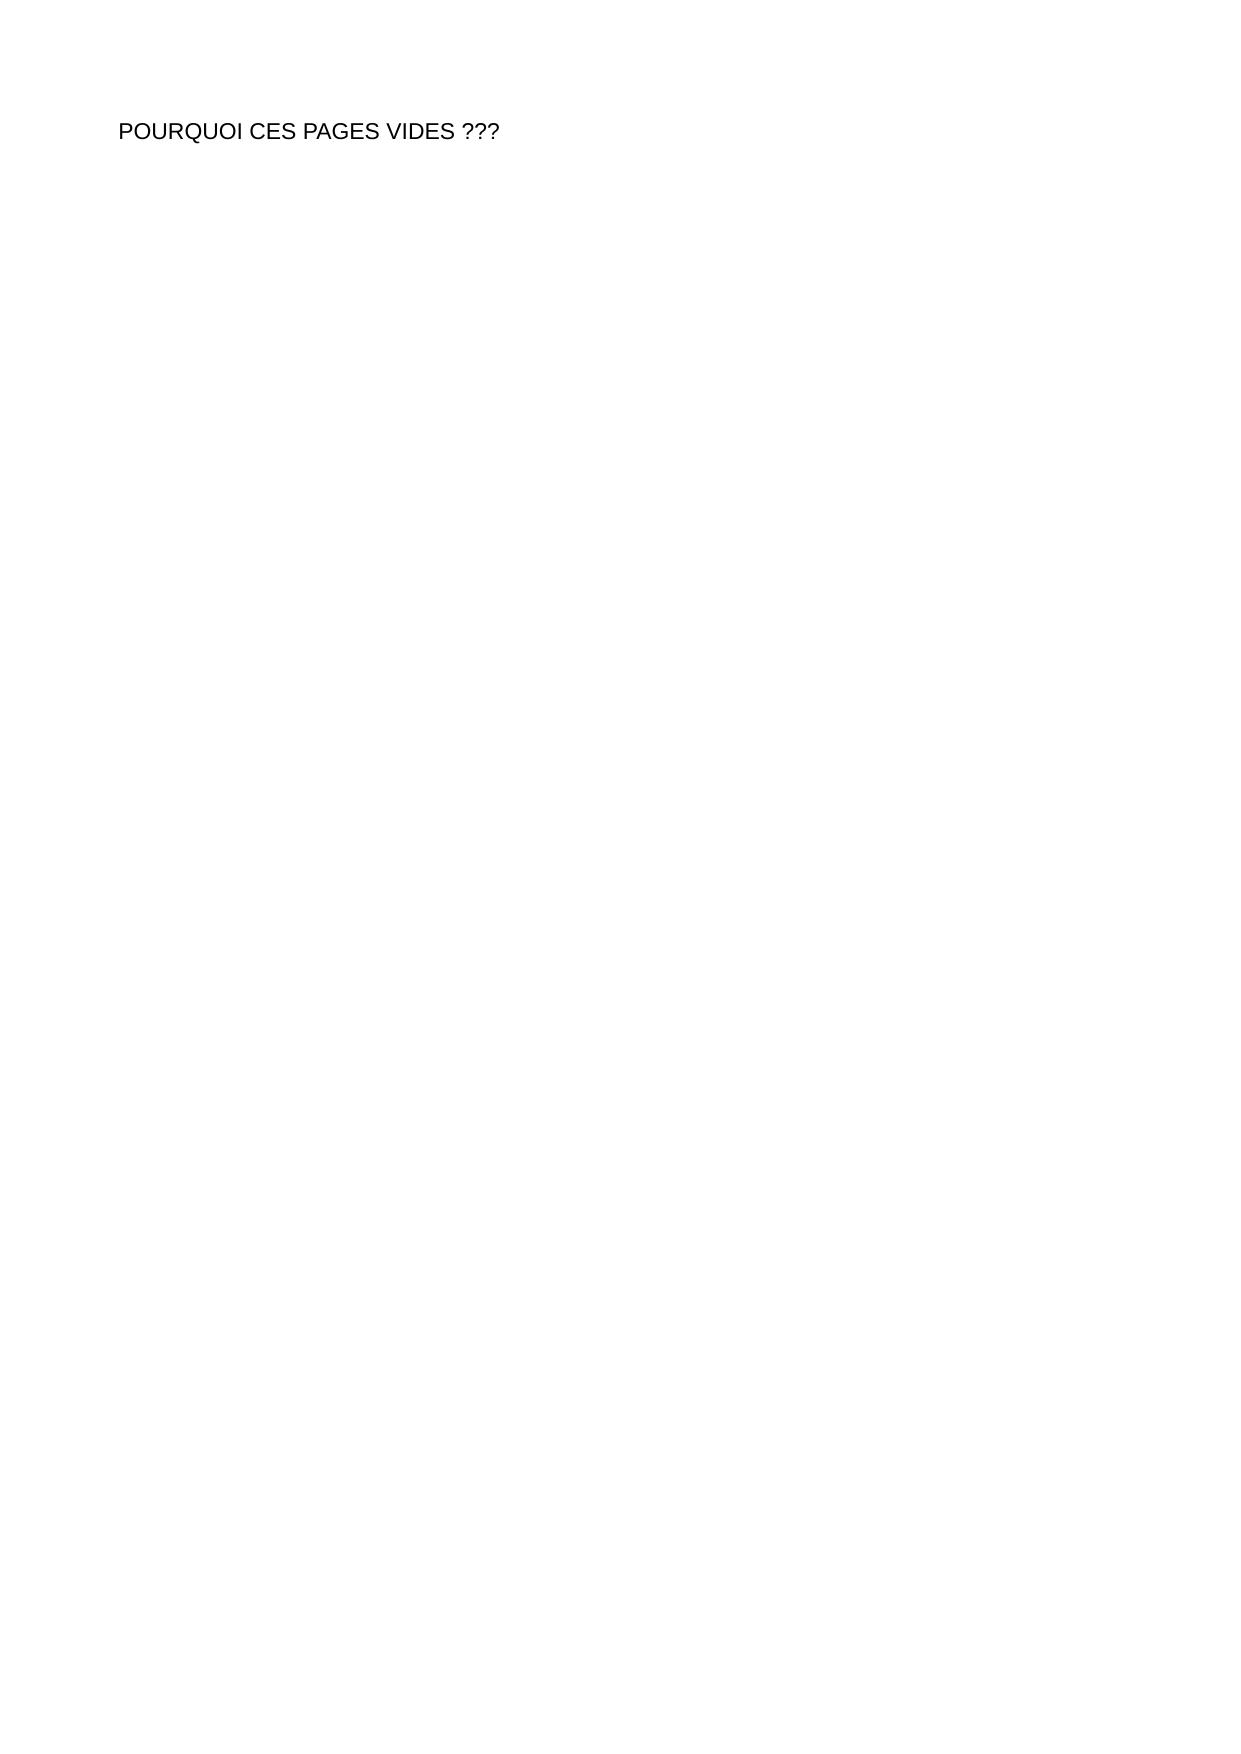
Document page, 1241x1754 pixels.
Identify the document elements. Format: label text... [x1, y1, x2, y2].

text POURQUOI CES PAGES VIDES ??? [118, 118, 1122, 144]
